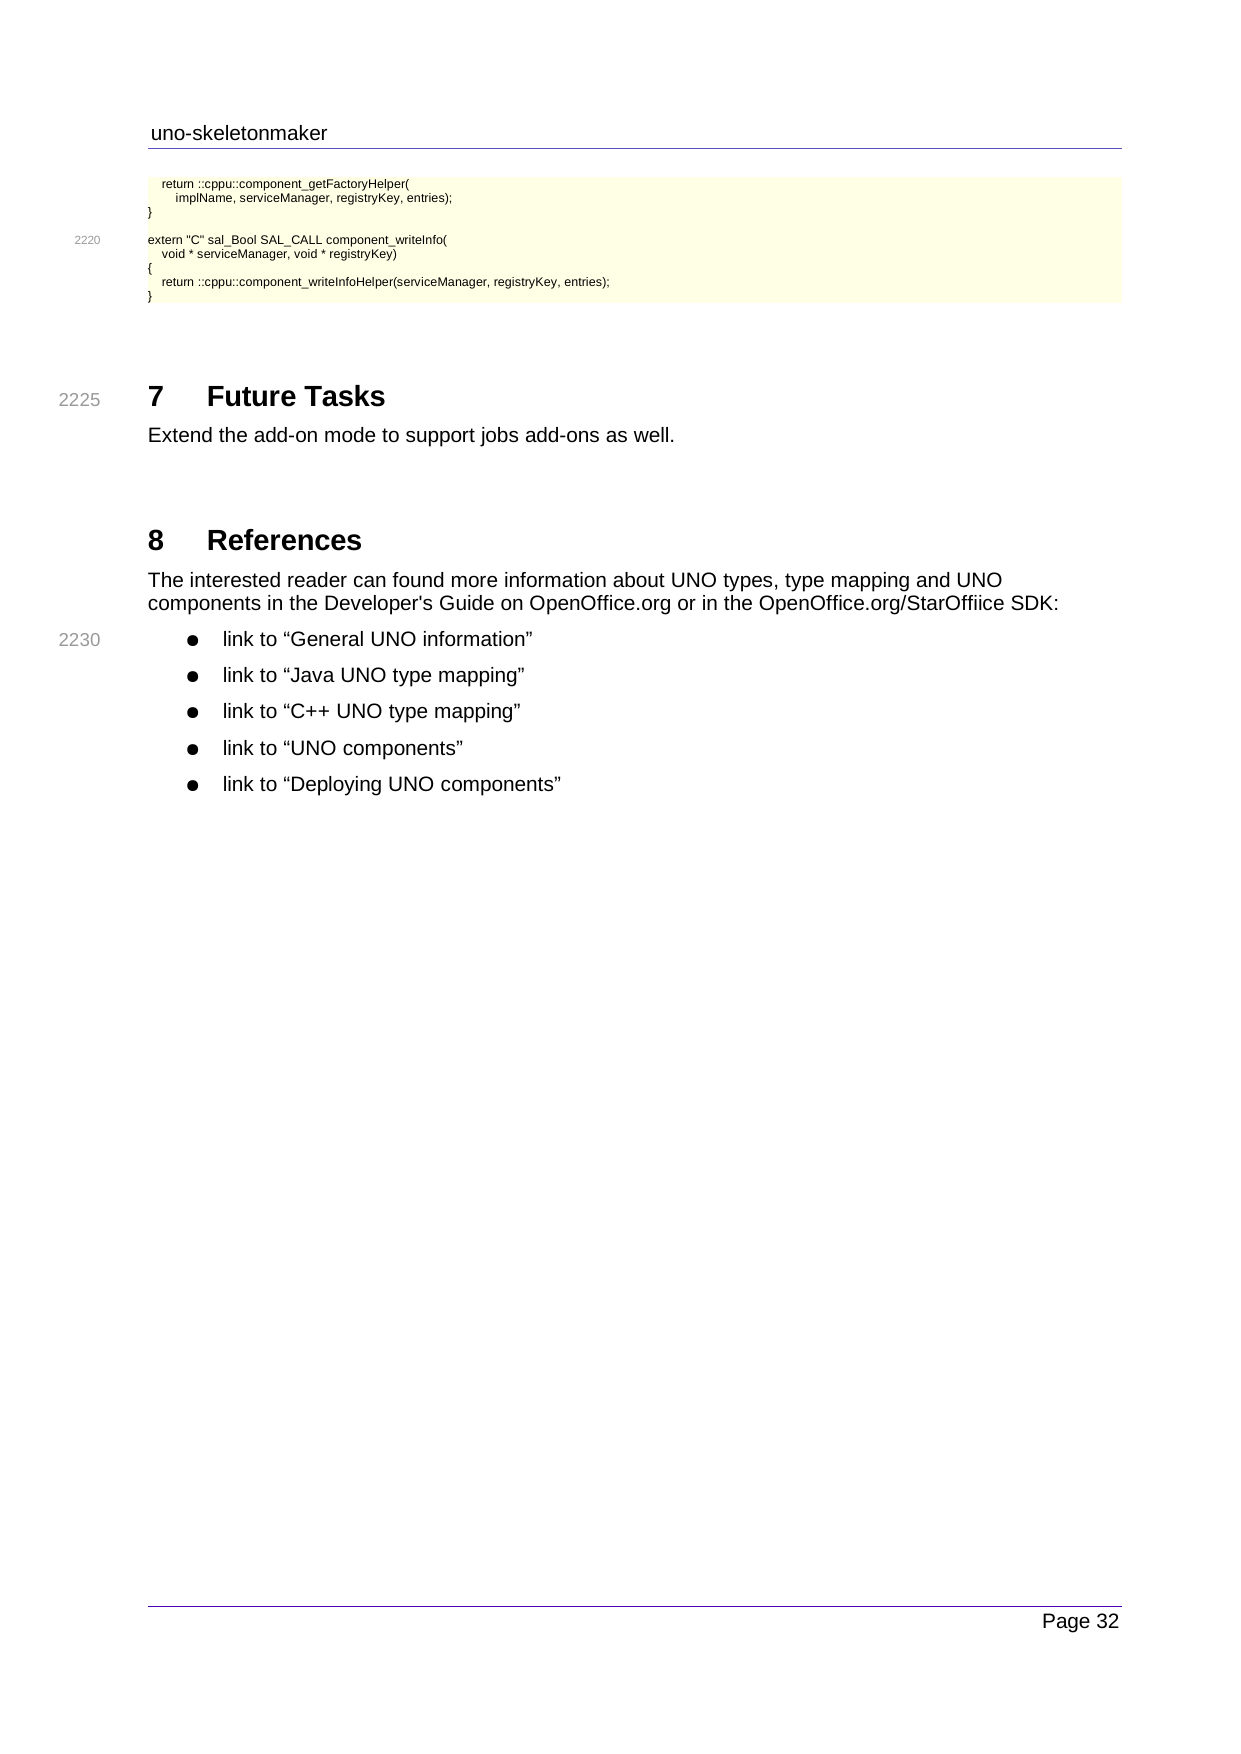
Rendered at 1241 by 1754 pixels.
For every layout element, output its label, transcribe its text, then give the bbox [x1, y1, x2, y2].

text } [148, 289, 1122, 303]
text extern "C" sal_Bool SAL_CALL component_writeInfo( [148, 233, 1122, 247]
list link to “Java UNO type mapping” [185, 664, 1122, 687]
list link to “General UNO information” [185, 628, 1122, 651]
text The interested reader can found more information about UNO types, type mapping and UNO components in the Developer's Guide on OpenOffice.org or in the OpenOffice.org/StarOffiice SDK: [148, 568, 1122, 615]
list link to “C++ UNO type mapping” [185, 700, 1122, 723]
subtitle Future Tasks [148, 379, 1122, 412]
text return ::cppu::component_writeInfoHelper(serviceManager, registryKey, entries); [148, 275, 1122, 289]
list link to “UNO components” [185, 736, 1122, 759]
text return ::cppu::component_getFactoryHelper( [148, 177, 1122, 191]
subtitle References [148, 524, 1122, 557]
text } [148, 205, 1122, 219]
list link to “Deploying UNO components” [185, 772, 1122, 796]
text implName, serviceManager, registryKey, entries); [148, 191, 1122, 205]
text void * serviceManager, void * registryKey) [148, 247, 1122, 261]
text { [148, 261, 1122, 275]
text Extend the add-on mode to support jobs add-ons as well. [148, 424, 1122, 447]
